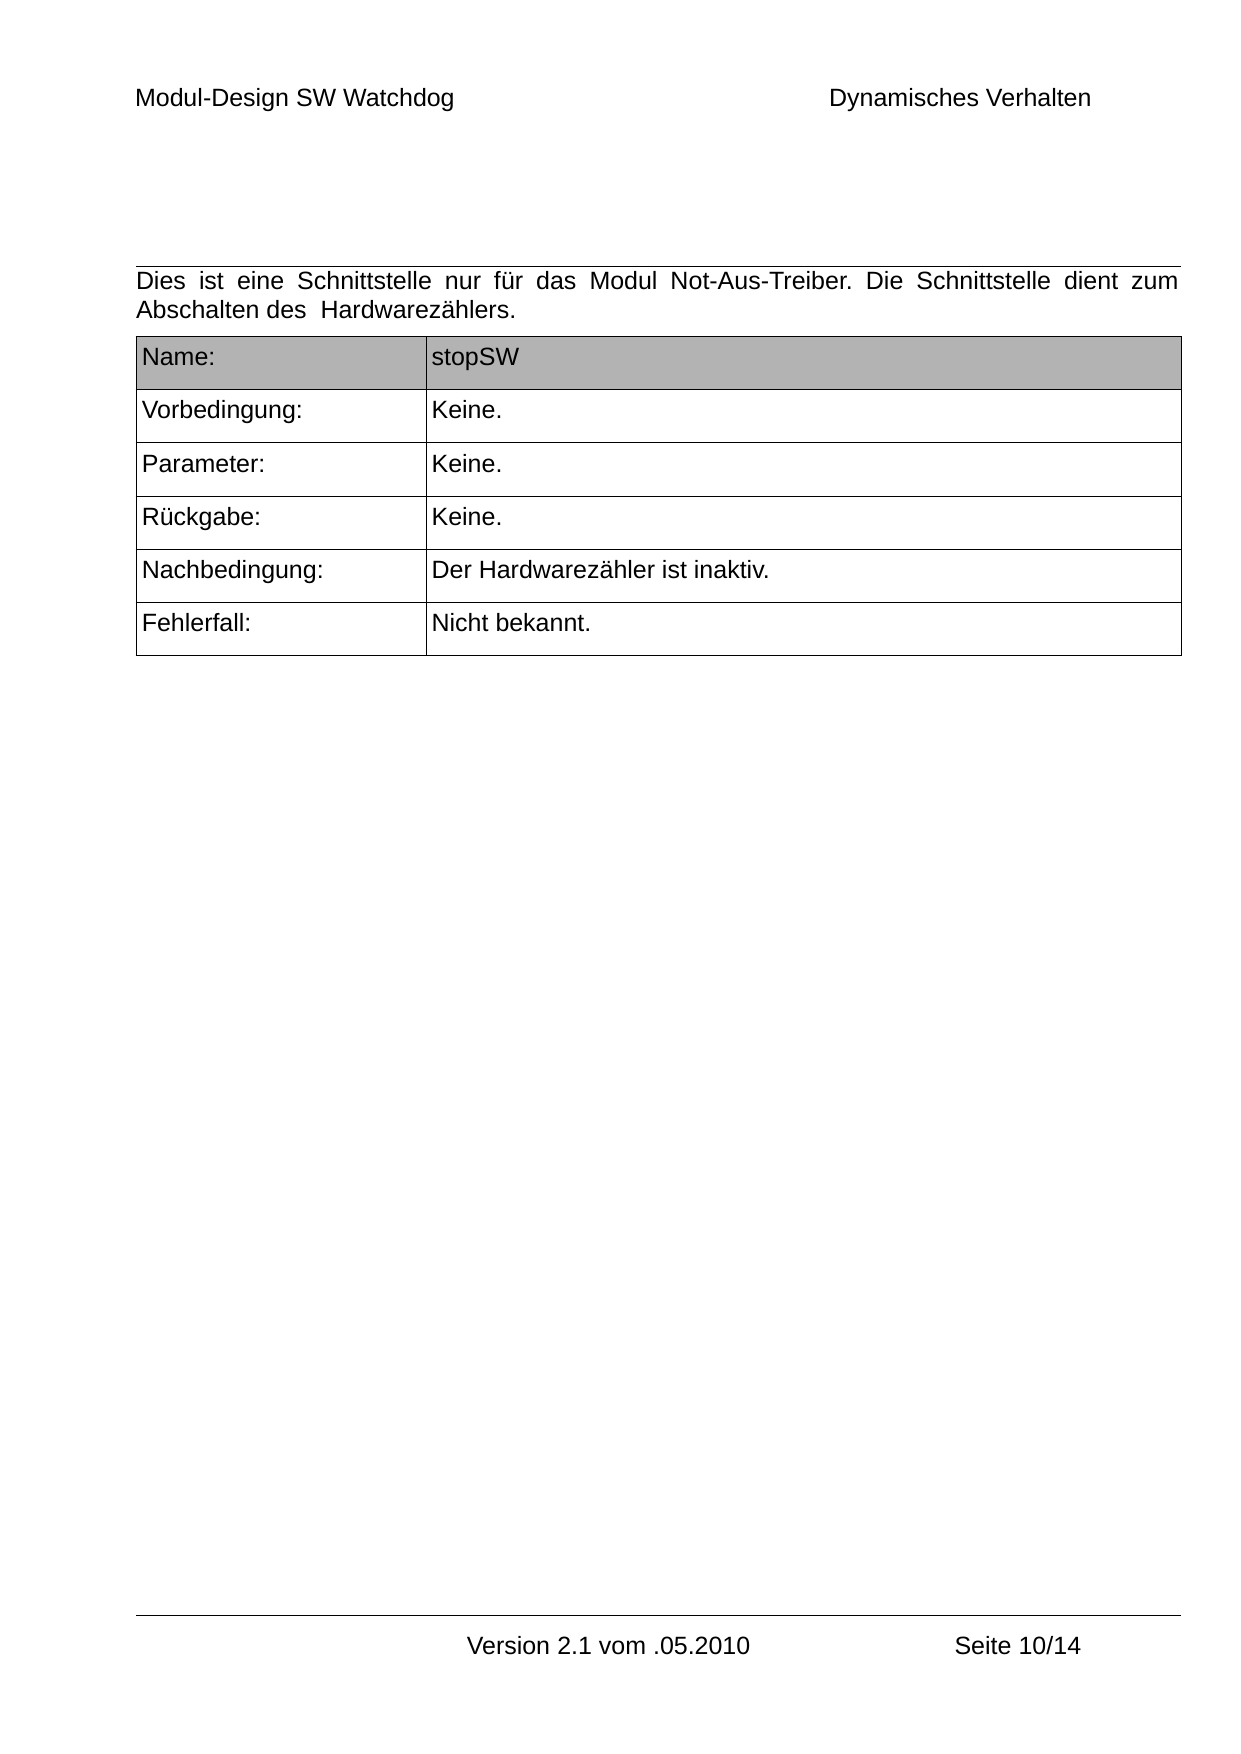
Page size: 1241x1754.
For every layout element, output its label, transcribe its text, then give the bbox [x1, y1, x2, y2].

table_cell Der Hardwarezähler ist inaktiv. [427, 550, 1181, 602]
table_cell Keine. [427, 443, 1181, 496]
table_cell Parameter: [137, 443, 426, 496]
table_cell Keine. [427, 497, 1181, 549]
table_cell Keine. [427, 390, 1181, 442]
table_cell Fehlerfall: [137, 603, 426, 655]
table_header stopSW [427, 337, 1181, 389]
table_cell Rückgabe: [137, 497, 426, 549]
table_header Name: [137, 337, 426, 389]
table_cell Nachbedingung: [137, 550, 426, 602]
table_cell Vorbedingung: [137, 390, 426, 442]
text Dies ist eine Schnittstelle nur für das Modul Not-Aus-Treiber. Die Schnittstelle dient zum Abschalten des Hardwarezählers. [136, 289, 1181, 323]
table_cell Nicht bekannt. [427, 603, 1181, 655]
